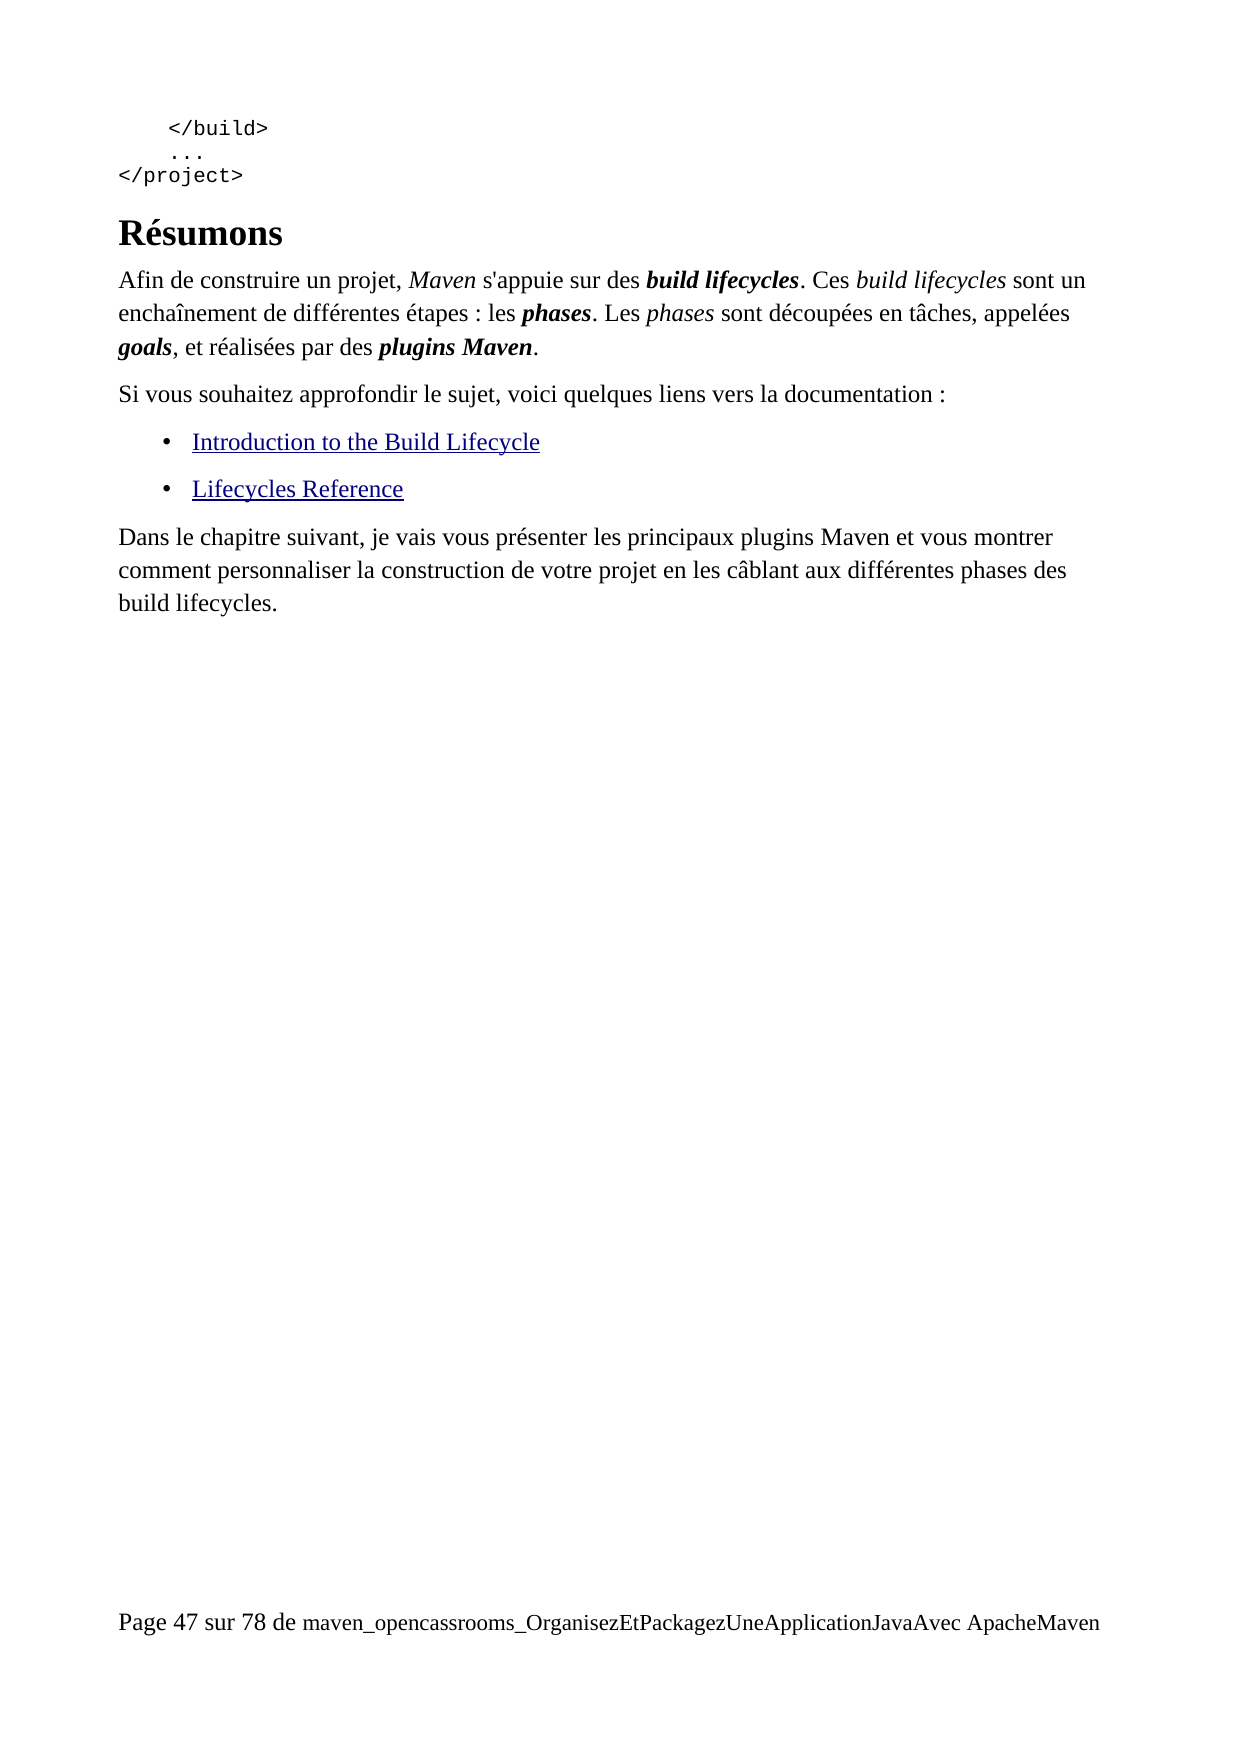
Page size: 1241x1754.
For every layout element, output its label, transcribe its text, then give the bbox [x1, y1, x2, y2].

text </build> [118, 118, 1122, 142]
text </project> [118, 165, 1122, 189]
subtitle Résumons [118, 210, 1122, 253]
text Si vous souhaitez approfondir le sujet, voici quelques liens vers la documentation : [118, 379, 1122, 408]
list Introduction to the Build Lifecycle [162, 427, 1122, 456]
list Lifecycles Reference [162, 474, 1122, 503]
text Afin de construire un projet, Maven s'appuie sur des build lifecycles. Ces build lifecycles sont un enchaînement de différentes étapes : les phases. Les phases sont découpées en tâches, appelées goals, et réalisées par des plugins Maven. [118, 266, 1122, 360]
text ... [118, 142, 1122, 165]
text Dans le chapitre suivant, je vais vous présenter les principaux plugins Maven et vous montrer comment personnaliser la construction de votre projet en les câblant aux différentes phases des build lifecycles. [118, 522, 1122, 617]
